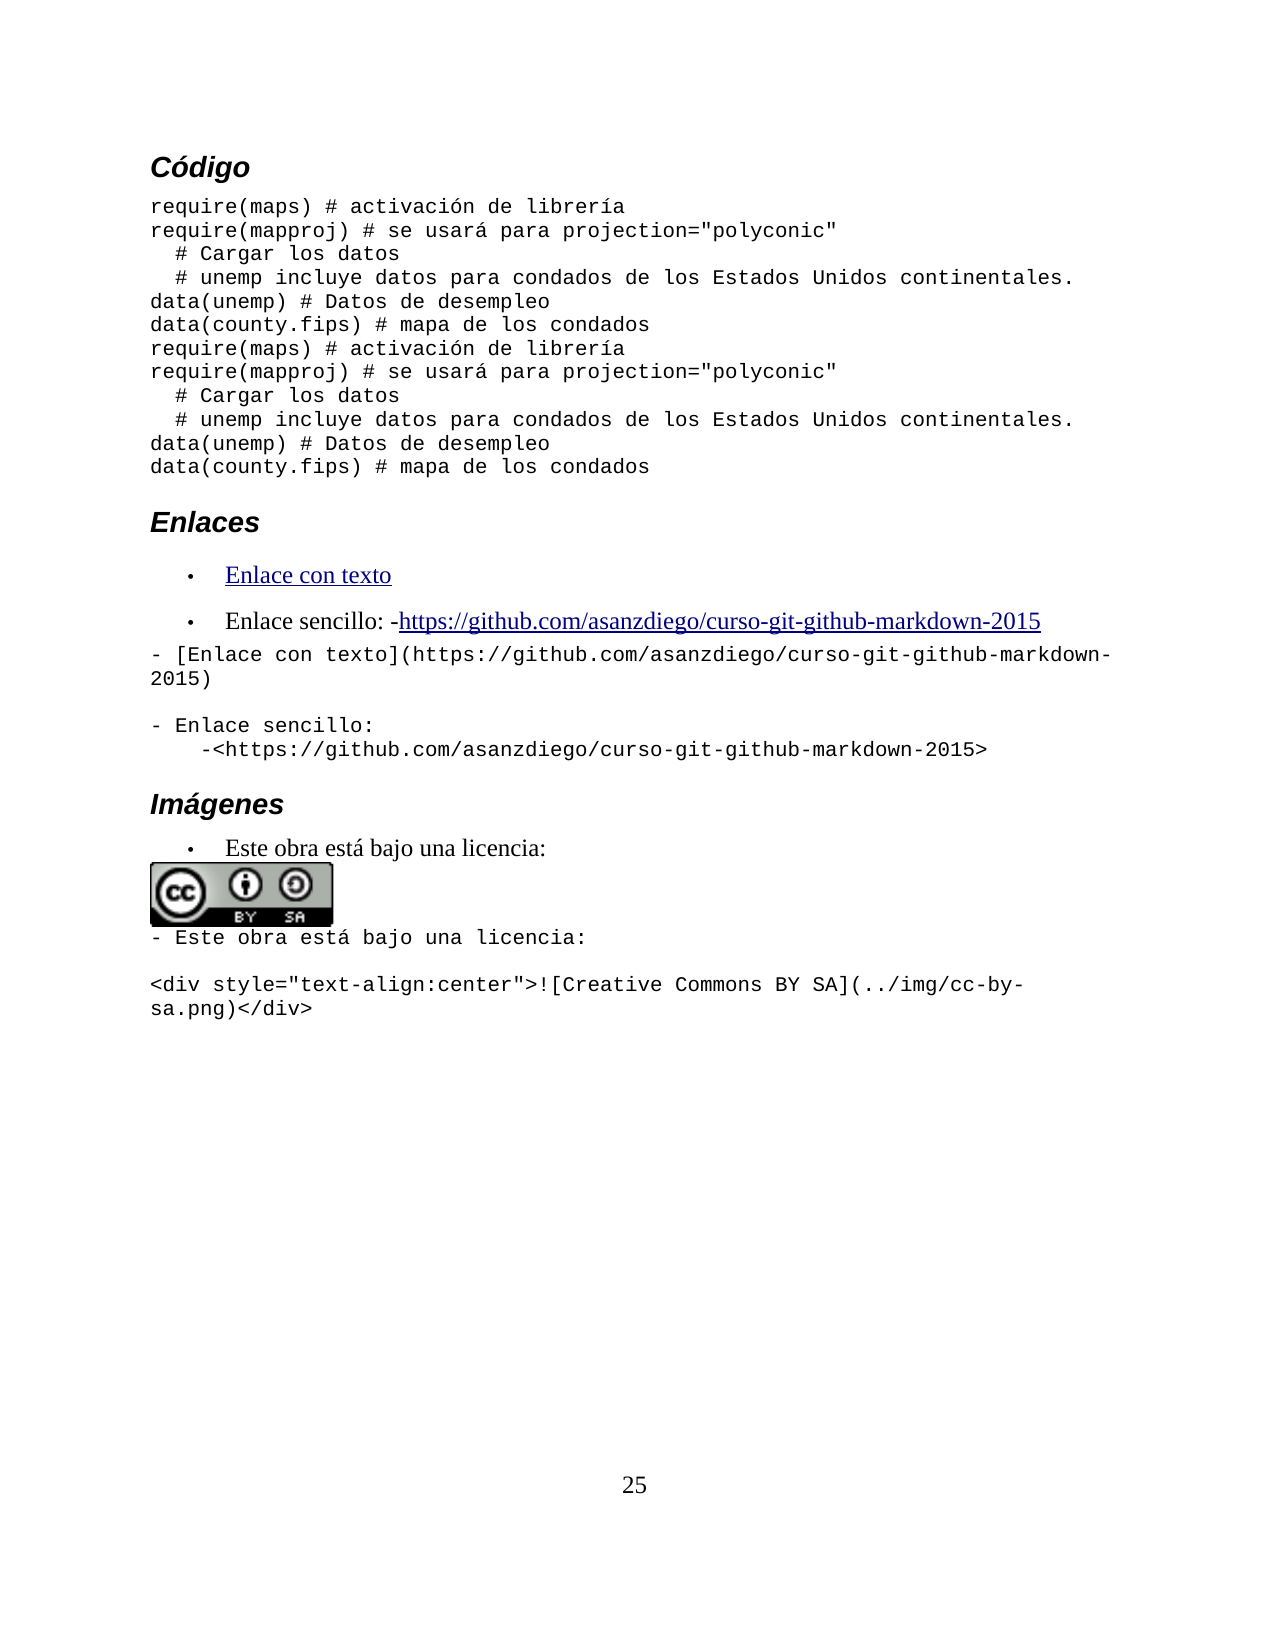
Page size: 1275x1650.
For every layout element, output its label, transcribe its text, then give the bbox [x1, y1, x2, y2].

text - Enlace sencillo: [150, 715, 1125, 739]
text # unemp incluye datos para condados de los Estados Unidos continentales. [150, 409, 1125, 432]
text data(county.fips) # mapa de los condados [150, 314, 1125, 338]
text require(maps) # activación de librería [150, 196, 1125, 220]
text # Cargar los datos [150, 243, 1125, 267]
subtitle Imágenes [150, 787, 1125, 821]
text data(county.fips) # mapa de los condados [150, 456, 1125, 480]
picture [150, 862, 334, 927]
text <div style="text-align:center">![Creative Commons BY SA](../img/cc-by-sa.png)</div> [150, 974, 1125, 1021]
text - [Enlace con texto](https://github.com/asanzdiego/curso-git-github-markdown-2015) [150, 644, 1125, 691]
text data(unemp) # Datos de desempleo [150, 291, 1125, 314]
list Enlace con texto [187, 560, 1125, 588]
subtitle Enlaces [150, 505, 1125, 538]
text # unemp incluye datos para condados de los Estados Unidos continentales. [150, 267, 1125, 291]
subtitle Código [150, 150, 1125, 183]
list Enlace sencillo: -https://github.com/asanzdiego/curso-git-github-markdown-2015 [187, 606, 1125, 635]
text # Cargar los datos [150, 385, 1125, 409]
text data(unemp) # Datos de desempleo [150, 432, 1125, 456]
list Este obra está bajo una licencia: [187, 833, 1125, 862]
text require(mapproj) # se usará para projection="polyconic" [150, 220, 1125, 243]
text require(mapproj) # se usará para projection="polyconic" [150, 362, 1125, 385]
text -<https://github.com/asanzdiego/curso-git-github-markdown-2015> [150, 739, 1125, 762]
text require(maps) # activación de librería [150, 338, 1125, 362]
text - Este obra está bajo una licencia: [150, 927, 1125, 950]
